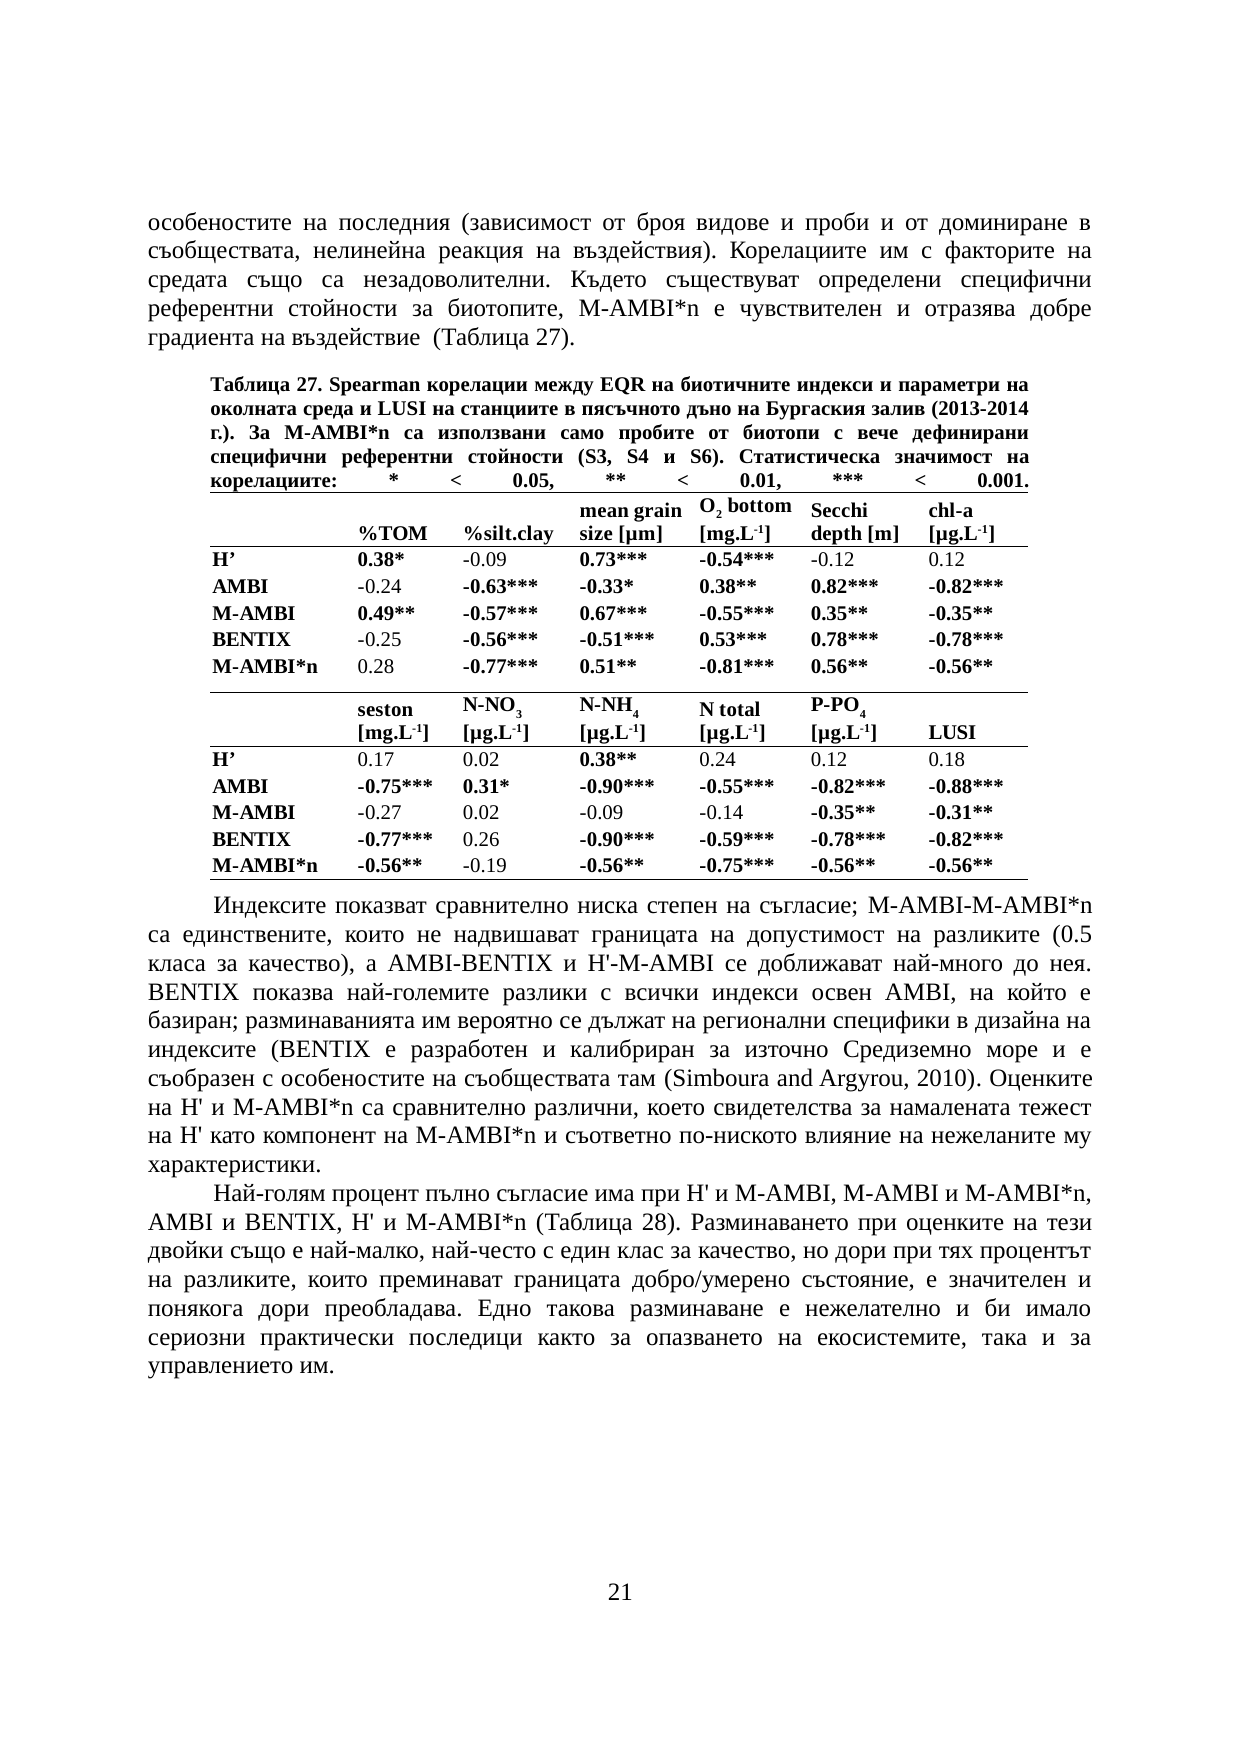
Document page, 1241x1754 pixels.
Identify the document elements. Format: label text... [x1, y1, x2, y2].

text Таблица 27. Spearman корелации между EQR на биотичните индекси и параметри на околната среда и LUSI на станциите в пясъчното дъно на Бургаския залив (2013-2014 г.). За M-AMBI*n са използвани само пробите от биотопи с вече дефинирани специфични референтни стойности (S3, S4 и S6). Статистическа значимост на корелациите: * < 0.05, ** < 0.01, *** < 0.001. [210, 372, 1030, 881]
text особеностите на последния (зависимост от броя видове и проби и от доминиране в съобществата, нелинейна реакция на въздействия). Корелациите им с факторите на средата също са незадоволителни. Където съществуват определени специфични референтни стойности за биотопите, M-AMBI*n е чувствителен и отразява добре градиента на въздействие (Таблица 27). [148, 207, 1093, 350]
text Най-голям процент пълно съгласие има при H' и M-AMBI, M-AMBI и M-AMBI*n, AMBI и BENTIX, H' и M-AMBI*n (Таблица 28). Разминаването при оценките на тези двойки също е най-малко, най-често с един клас за качество, но дори при тях процентът на разликите, които преминават границата добро/умерено състояние, е значителен и понякога дори преобладава. Едно такова разминаване е нежелателно и би имало сериозни практически последици както за опазването на екосистемите, така и за управлението им. [148, 1178, 1093, 1379]
text Индексите показват сравнително ниска степен на съгласие; M-AMBI-M-AMBI*n са единствените, които не надвишават границата на допустимост на разликите (0.5 класа за качество), а AMBI-BENTIX и H'-M-AMBI се доближават най-много до нея. BENTIX показва най-големите разлики с всички индекси освен AMBI, на който е базиран; разминаванията им вероятно се дължат на регионални специфики в дизайна на индексите (BENTIX е разработен и калибриран за източно Средиземно море и е съобразен с особеностите на съобществата там (Simboura and Argyrou, 2010). Оценките на H' и M-AMBI*n са сравнително различни, което свидетелства за намалената тежест на H' като компонент на M-AMBI*n и съответно по-ниското влияние на нежеланите му характеристики. [148, 890, 1093, 1178]
